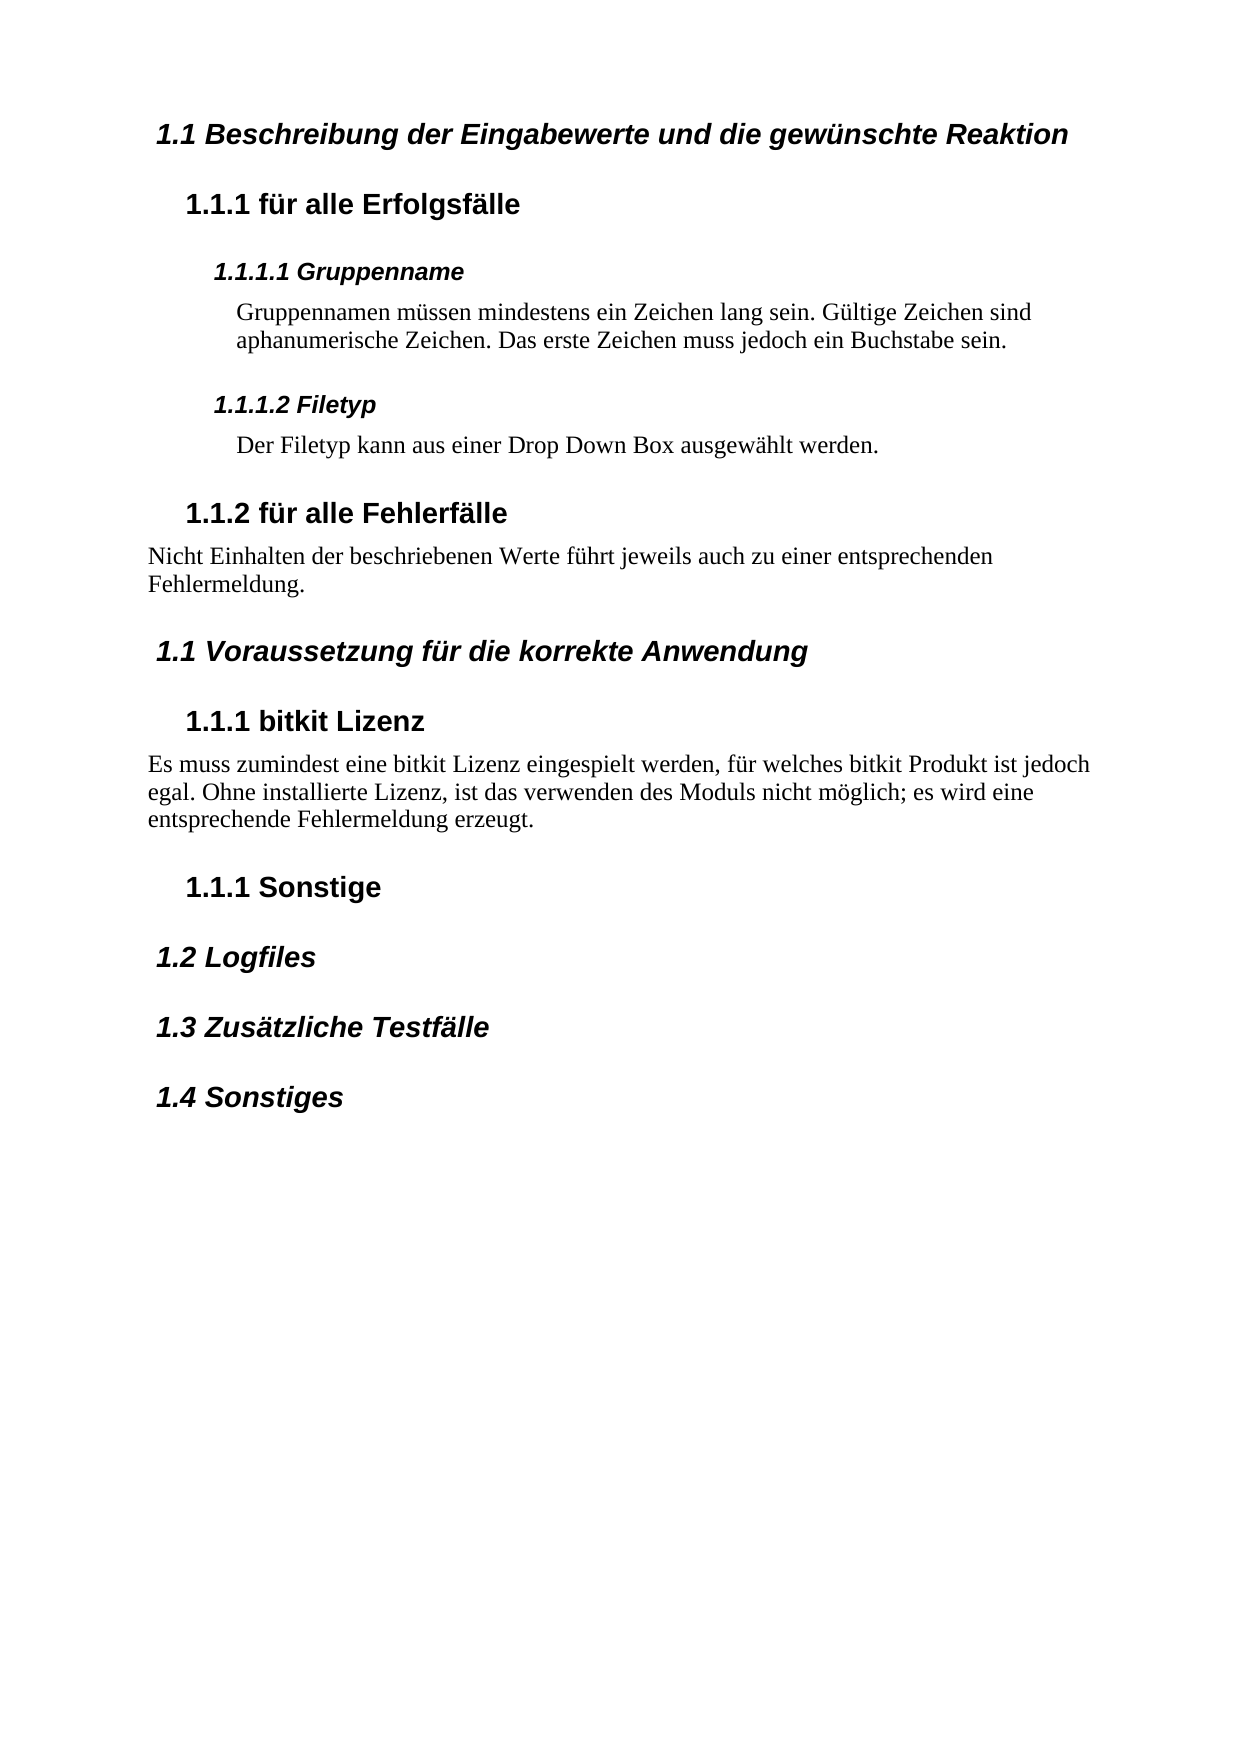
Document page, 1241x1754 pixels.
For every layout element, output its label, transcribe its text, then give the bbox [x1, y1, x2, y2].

subtitle Zusätzliche Testfälle [148, 1011, 1122, 1043]
subtitle Logfiles [148, 941, 1122, 973]
subtitle Sonstige [177, 871, 1122, 903]
list Gruppennamen müssen mindestens ein Zeichen lang sein. Gültige Zeichen sind aphanumerische Zeichen. Das erste Zeichen muss jedoch ein Buchstabe sein. [207, 298, 1122, 354]
subtitle bitkit Lizenz [177, 705, 1122, 738]
subtitle für alle Fehlerfälle [177, 497, 1122, 529]
list Nicht Einhalten der beschriebenen Werte führt jeweils auch zu einer entsprechenden Fehlermeldung. [118, 542, 1122, 597]
list Der Filetyp kann aus einer Drop Down Box ausgewählt werden. [207, 432, 1122, 459]
list Es muss zumindest eine bitkit Lizenz eingespielt werden, für welches bitkit Produkt ist jedoch egal. Ohne installierte Lizenz, ist das verwenden des Moduls nicht möglich; es wird eine entsprechende Fehlermeldung erzeugt. [118, 750, 1122, 833]
subtitle Filetyp [207, 391, 1122, 419]
subtitle Voraussetzung für die korrekte Anwendung [148, 635, 1122, 667]
subtitle Gruppenname [207, 258, 1122, 286]
subtitle Sonstiges [148, 1081, 1122, 1114]
subtitle Beschreibung der Eingabewerte und die gewünschte Reaktion [148, 118, 1122, 151]
subtitle für alle Erfolgsfälle [177, 188, 1122, 221]
